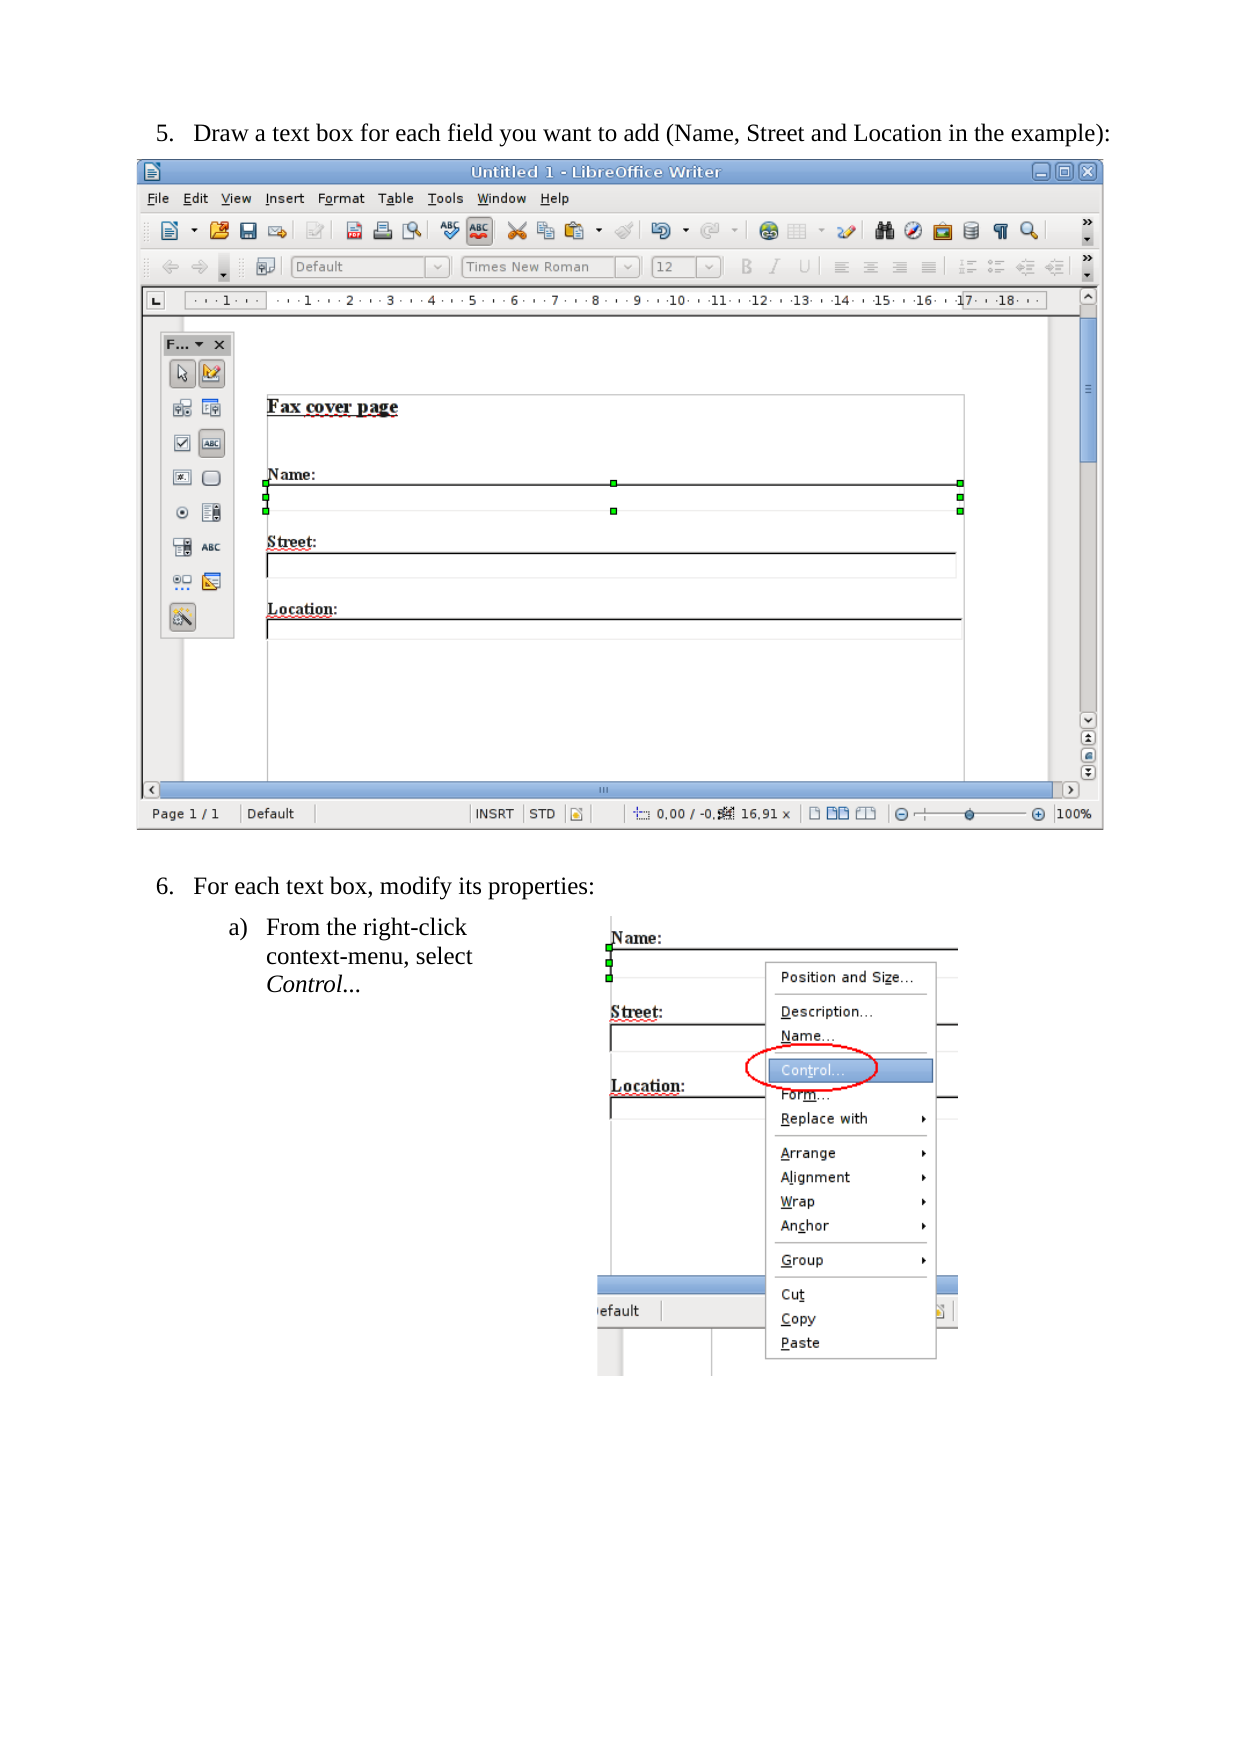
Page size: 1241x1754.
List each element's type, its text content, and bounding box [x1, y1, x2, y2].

list From the right-click context-menu, select Control... [228, 912, 1122, 1376]
list For each text box, modify its properties: [156, 871, 1122, 899]
picture [136, 159, 1104, 830]
picture [597, 916, 958, 1376]
list Draw a text box for each field you want to add (Name, Street and Location in the example): [156, 118, 1122, 147]
